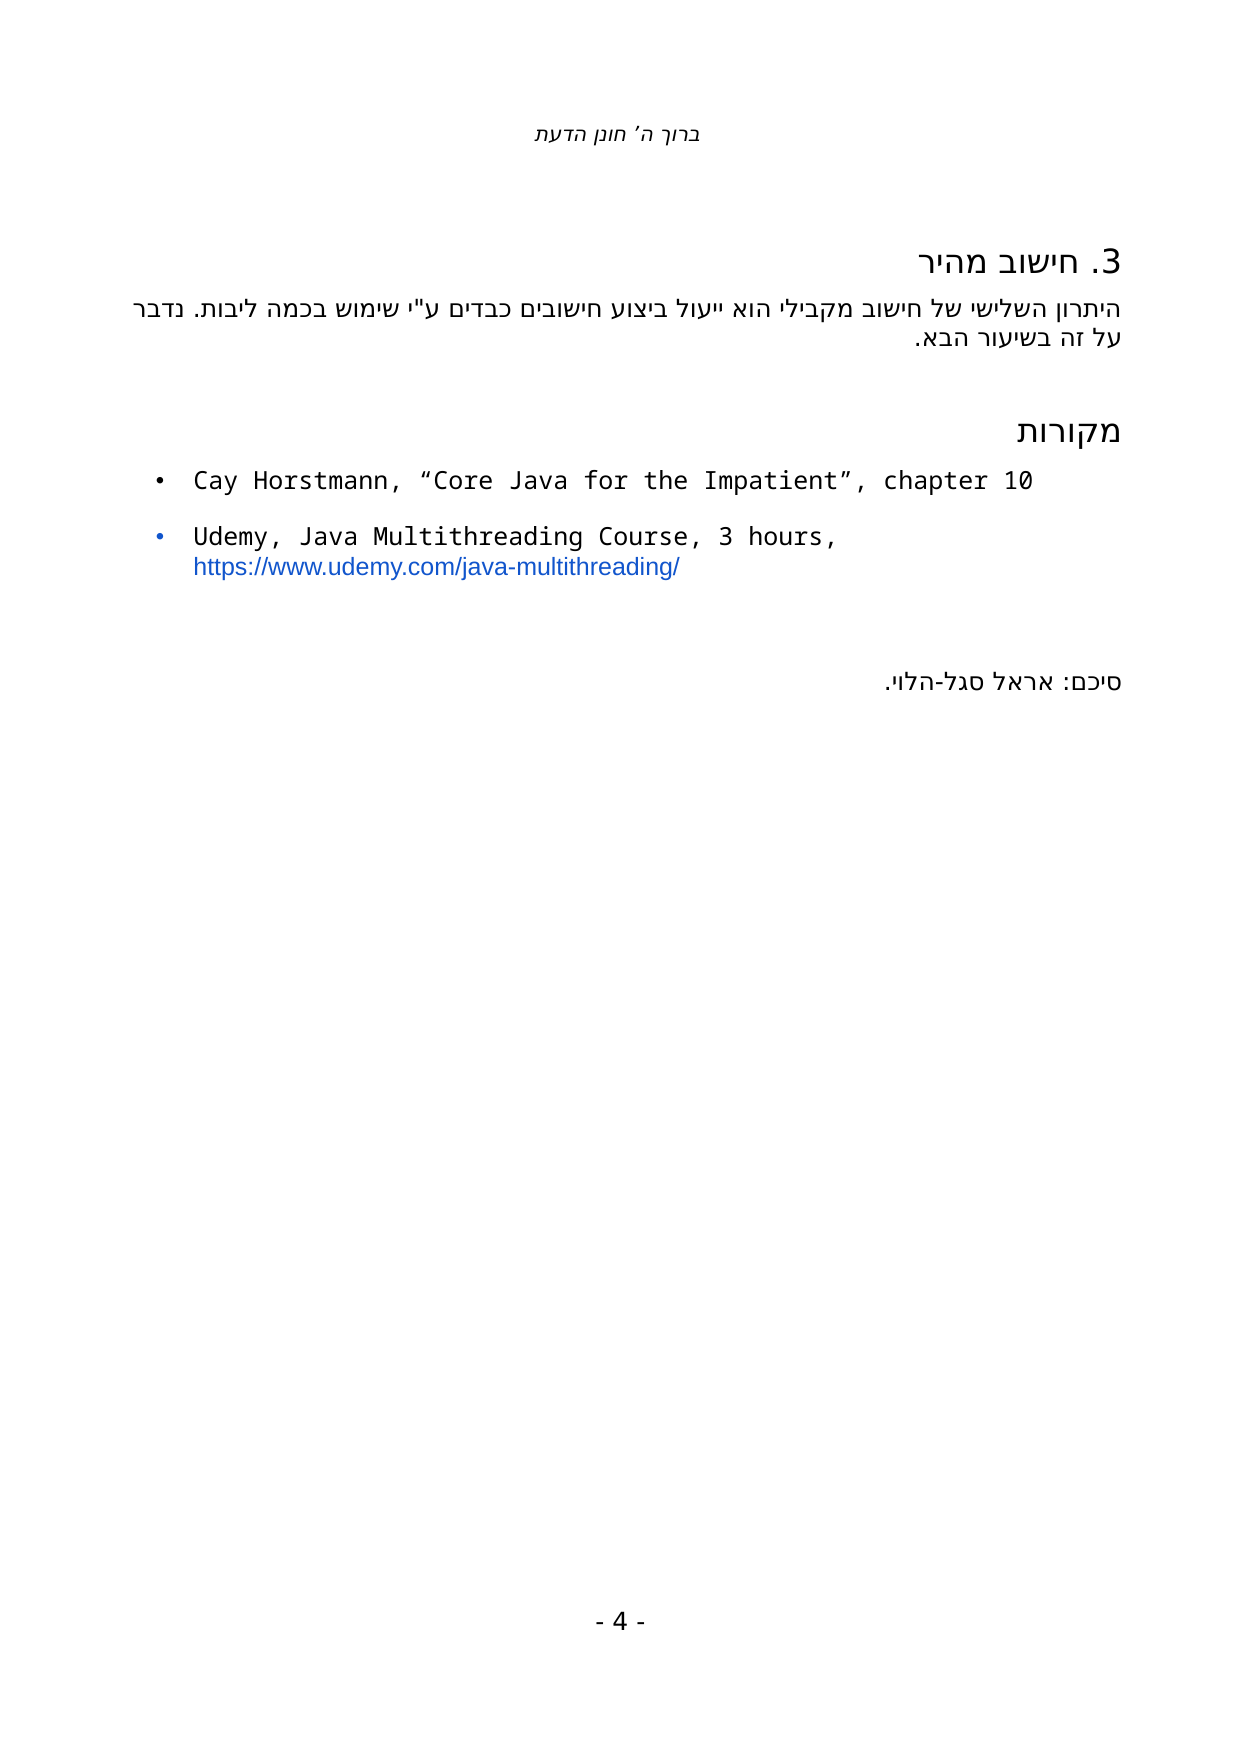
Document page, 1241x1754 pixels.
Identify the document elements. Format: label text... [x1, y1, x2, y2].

list Cay Horstmann, “Core Java for the Impatient”, chapter 10 [156, 463, 1122, 497]
text סיכם: אראל סגל-הלוי. [118, 667, 1122, 696]
list Udemy, Java Multithreading Course, 3 hours, https://www.udemy.com/java-multithreading/ [156, 518, 1122, 581]
subtitle מקורות [118, 411, 1122, 450]
text היתרון השלישי של חישוב מקבילי הוא ייעול ביצוע חישובים כבדים ע"י שימוש בכמה ליבות. נדבר על זה בשיעור הבא. [118, 294, 1122, 352]
subtitle 3. חישוב מהיר [118, 243, 1122, 281]
